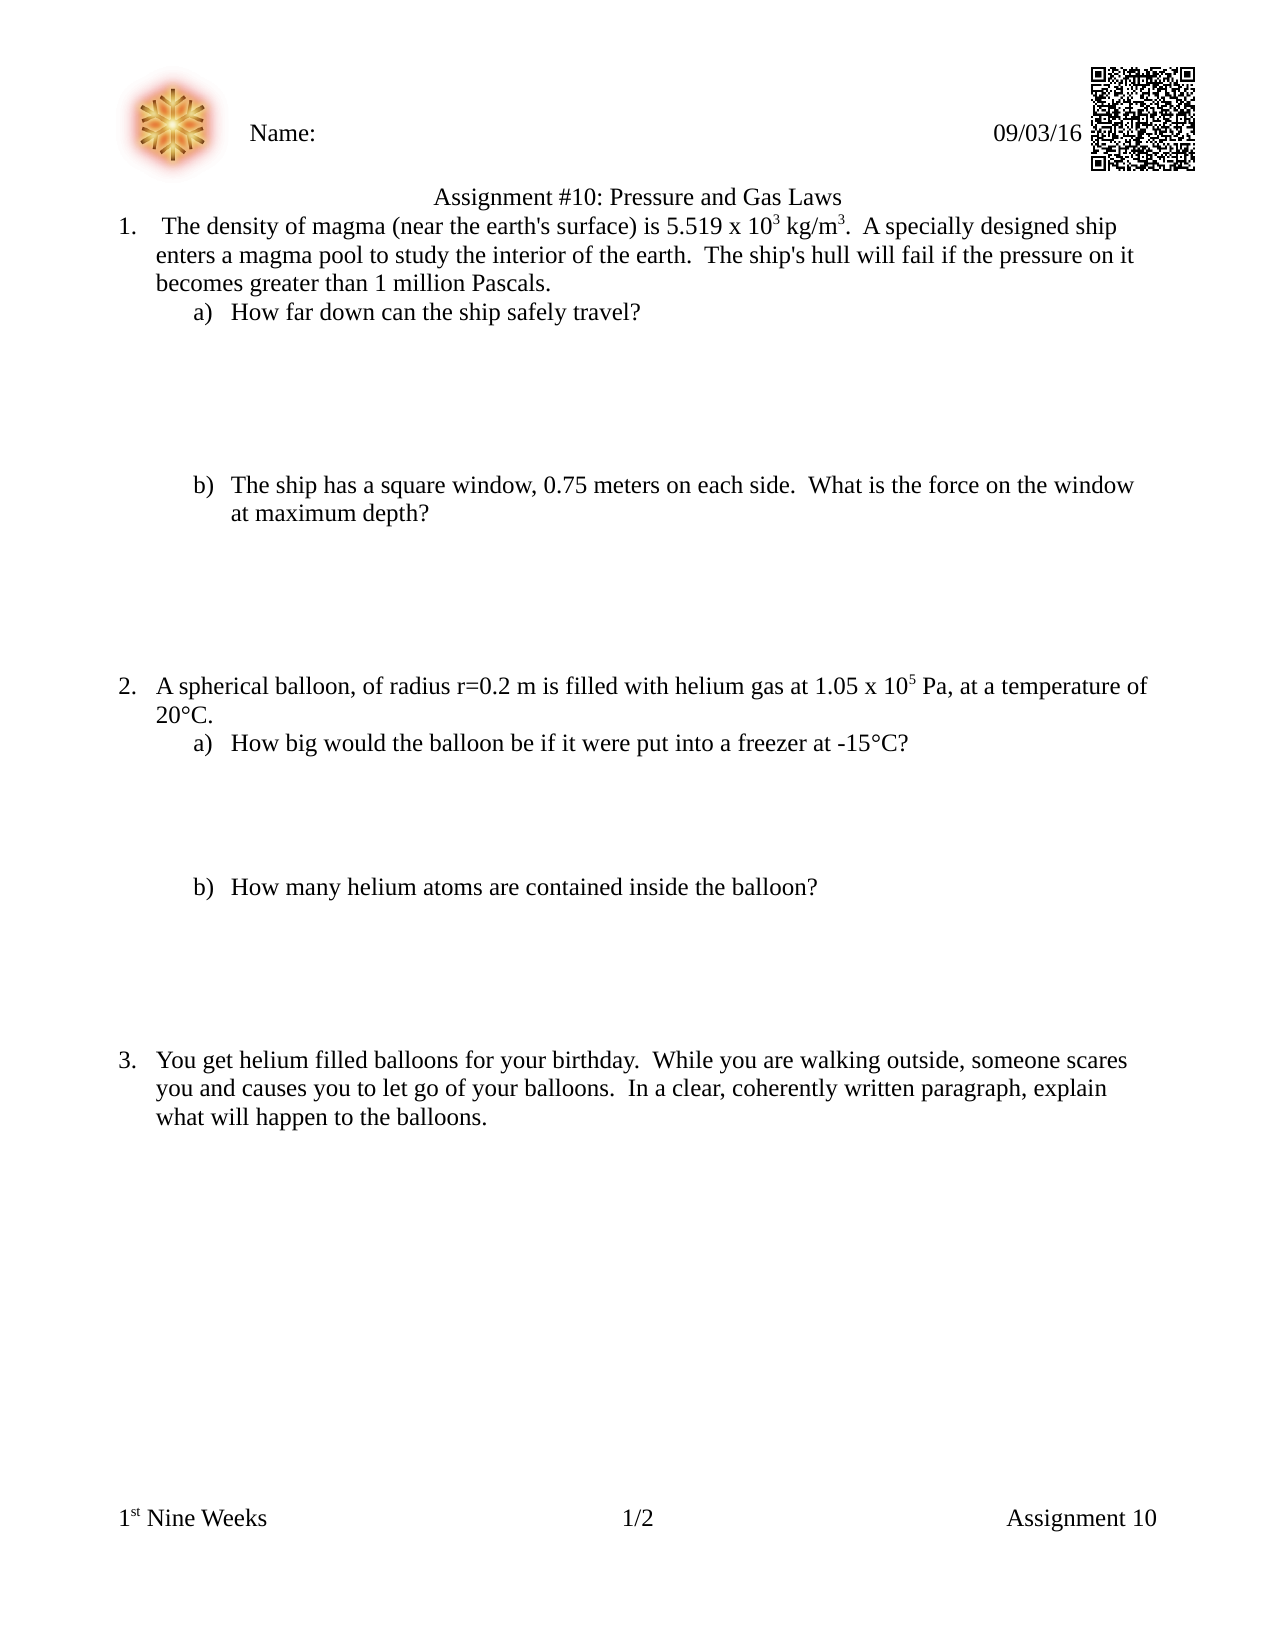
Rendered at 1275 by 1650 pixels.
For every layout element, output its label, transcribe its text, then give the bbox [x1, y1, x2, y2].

list How big would the balloon be if it were put into a freezer at -15°C? [193, 728, 1157, 757]
list How far down can the ship safely travel? [193, 297, 1157, 326]
list A spherical balloon, of radius r=0.2 m is filled with helium gas at 1.05 x 105 Pa, at a temperature of 20°C. [118, 671, 1157, 728]
text Assignment #10: Pressure and Gas Laws [118, 176, 1157, 211]
list The density of magma (near the earth's surface) is 5.519 x 103 kg/m3. A specially designed ship enters a magma pool to study the interior of the earth. The ship's hull will fail if the pressure on it becomes greater than 1 million Pascals. [118, 211, 1157, 297]
list How many helium atoms are contained inside the balloon? [193, 872, 1157, 901]
list The ship has a square window, 0.75 meters on each side. What is the force on the window at maximum depth? [193, 470, 1157, 527]
list You get helium filled balloons for your birthday. While you are walking outside, someone scares you and causes you to let go of your balloons. In a clear, coherently written paragraph, explain what will happen to the balloons. [118, 1045, 1157, 1131]
picture [1082, 58, 1203, 179]
picture [116, 66, 229, 183]
